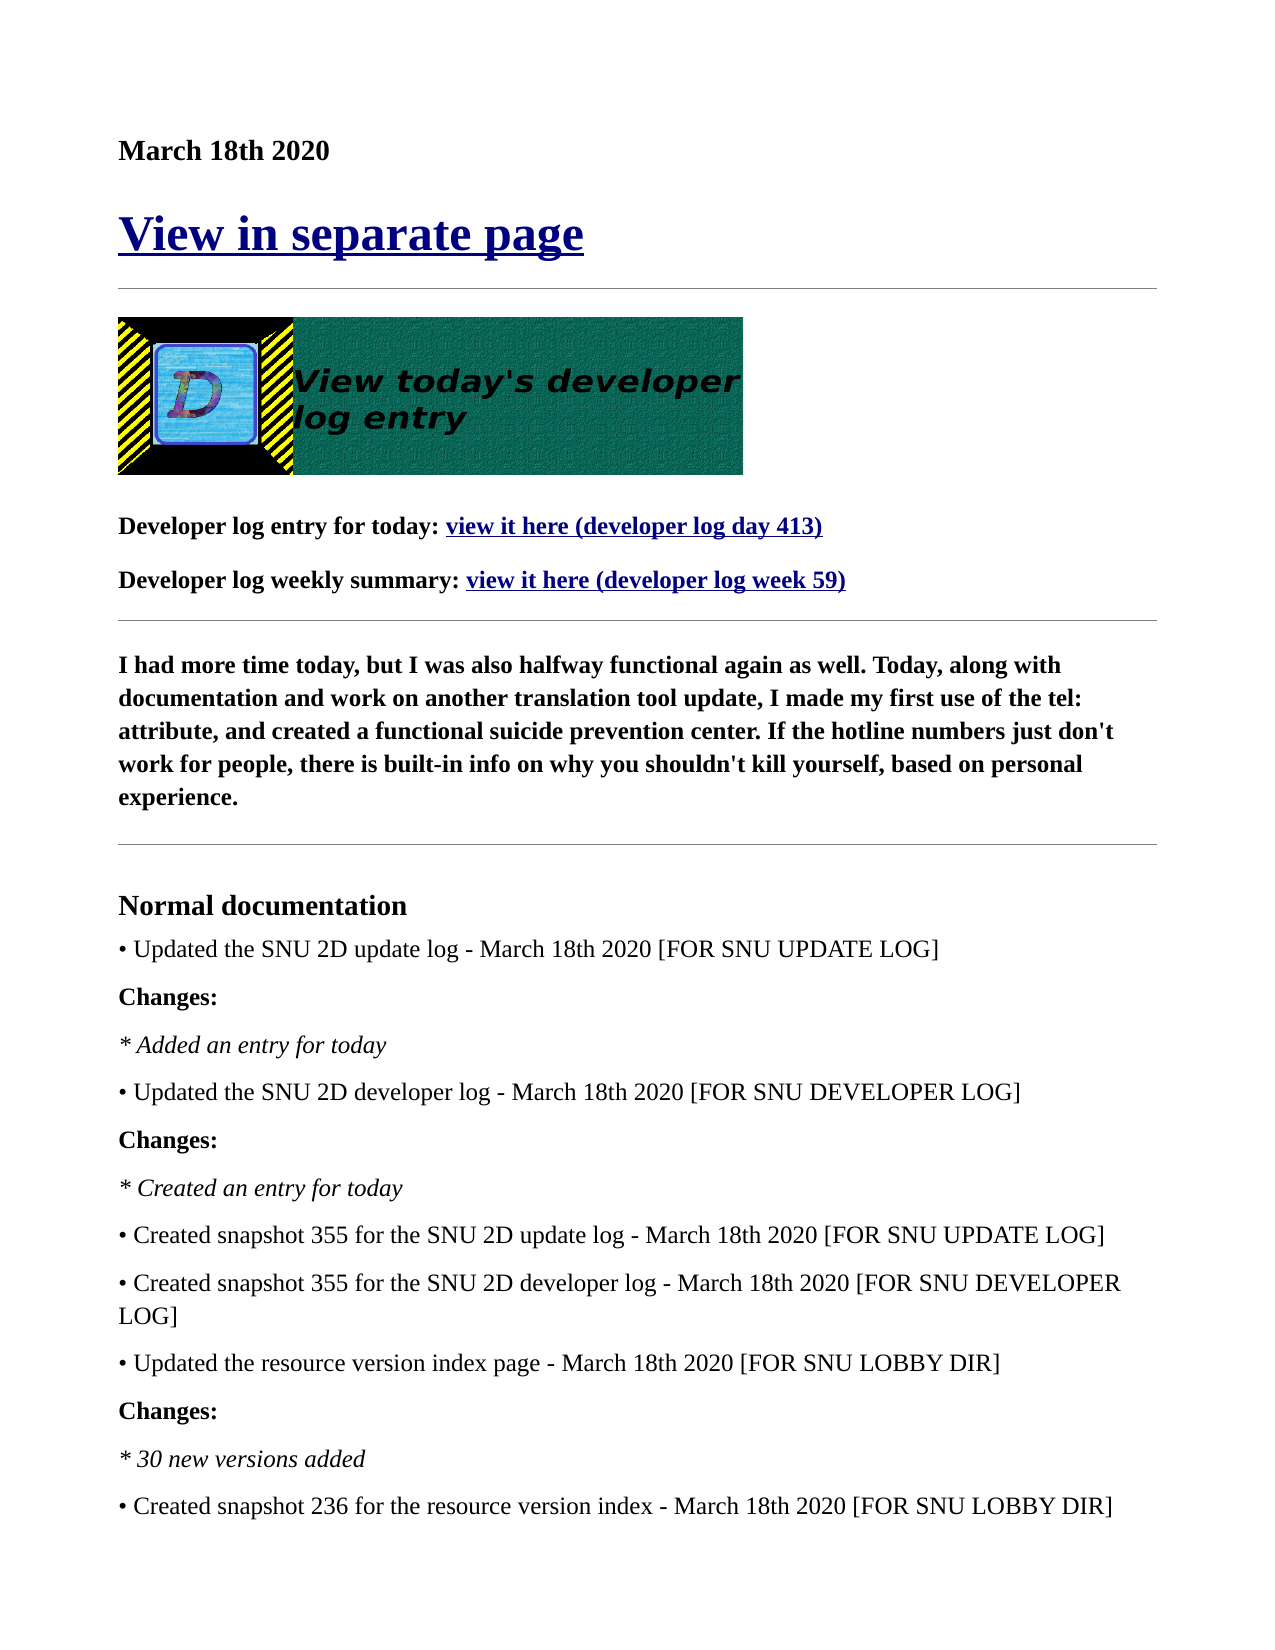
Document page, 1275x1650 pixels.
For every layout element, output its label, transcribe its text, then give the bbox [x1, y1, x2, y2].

text • Updated the resource version index page - March 18th 2020 [FOR SNU LOBBY DIR] [118, 1348, 1157, 1377]
text • Created snapshot 355 for the SNU 2D update log - March 18th 2020 [FOR SNU UPDATE LOG] [118, 1220, 1157, 1249]
subtitle Developer log weekly summary: view it here (developer log week 59) [118, 565, 1157, 593]
subtitle Normal documentation [118, 888, 1157, 922]
text * Added an entry for today [118, 1030, 1157, 1058]
text • Updated the SNU 2D developer log - March 18th 2020 [FOR SNU DEVELOPER LOG] [118, 1077, 1157, 1106]
subtitle View in separate page [118, 204, 1157, 261]
text Changes: [118, 1125, 1157, 1154]
text Changes: [118, 982, 1157, 1011]
text Changes: [118, 1396, 1157, 1425]
text • Updated the SNU 2D update log - March 18th 2020 [FOR SNU UPDATE LOG] [118, 934, 1157, 963]
subtitle Developer log entry for today: view it here (developer log day 413) [118, 511, 1157, 540]
text • Created snapshot 236 for the resource version index - March 18th 2020 [FOR SNU LOBBY DIR] [118, 1491, 1157, 1520]
text * 30 new versions added [118, 1444, 1157, 1472]
text * Created an entry for today [118, 1173, 1157, 1201]
text • Created snapshot 355 for the SNU 2D developer log - March 18th 2020 [FOR SNU DEVELOPER LOG] [118, 1268, 1157, 1329]
text I had more time today, but I was also halfway functional again as well. Today, along with documentation and work on another translation tool update, I made my first use of the tel: attribute, and created a functional suicide prevention center. If the hotline numbers just don't work for people, there is built-in info on why you shouldn't kill yourself, based on personal experience. [118, 650, 1157, 811]
subtitle March 18th 2020 [118, 133, 1157, 166]
picture [118, 317, 744, 475]
